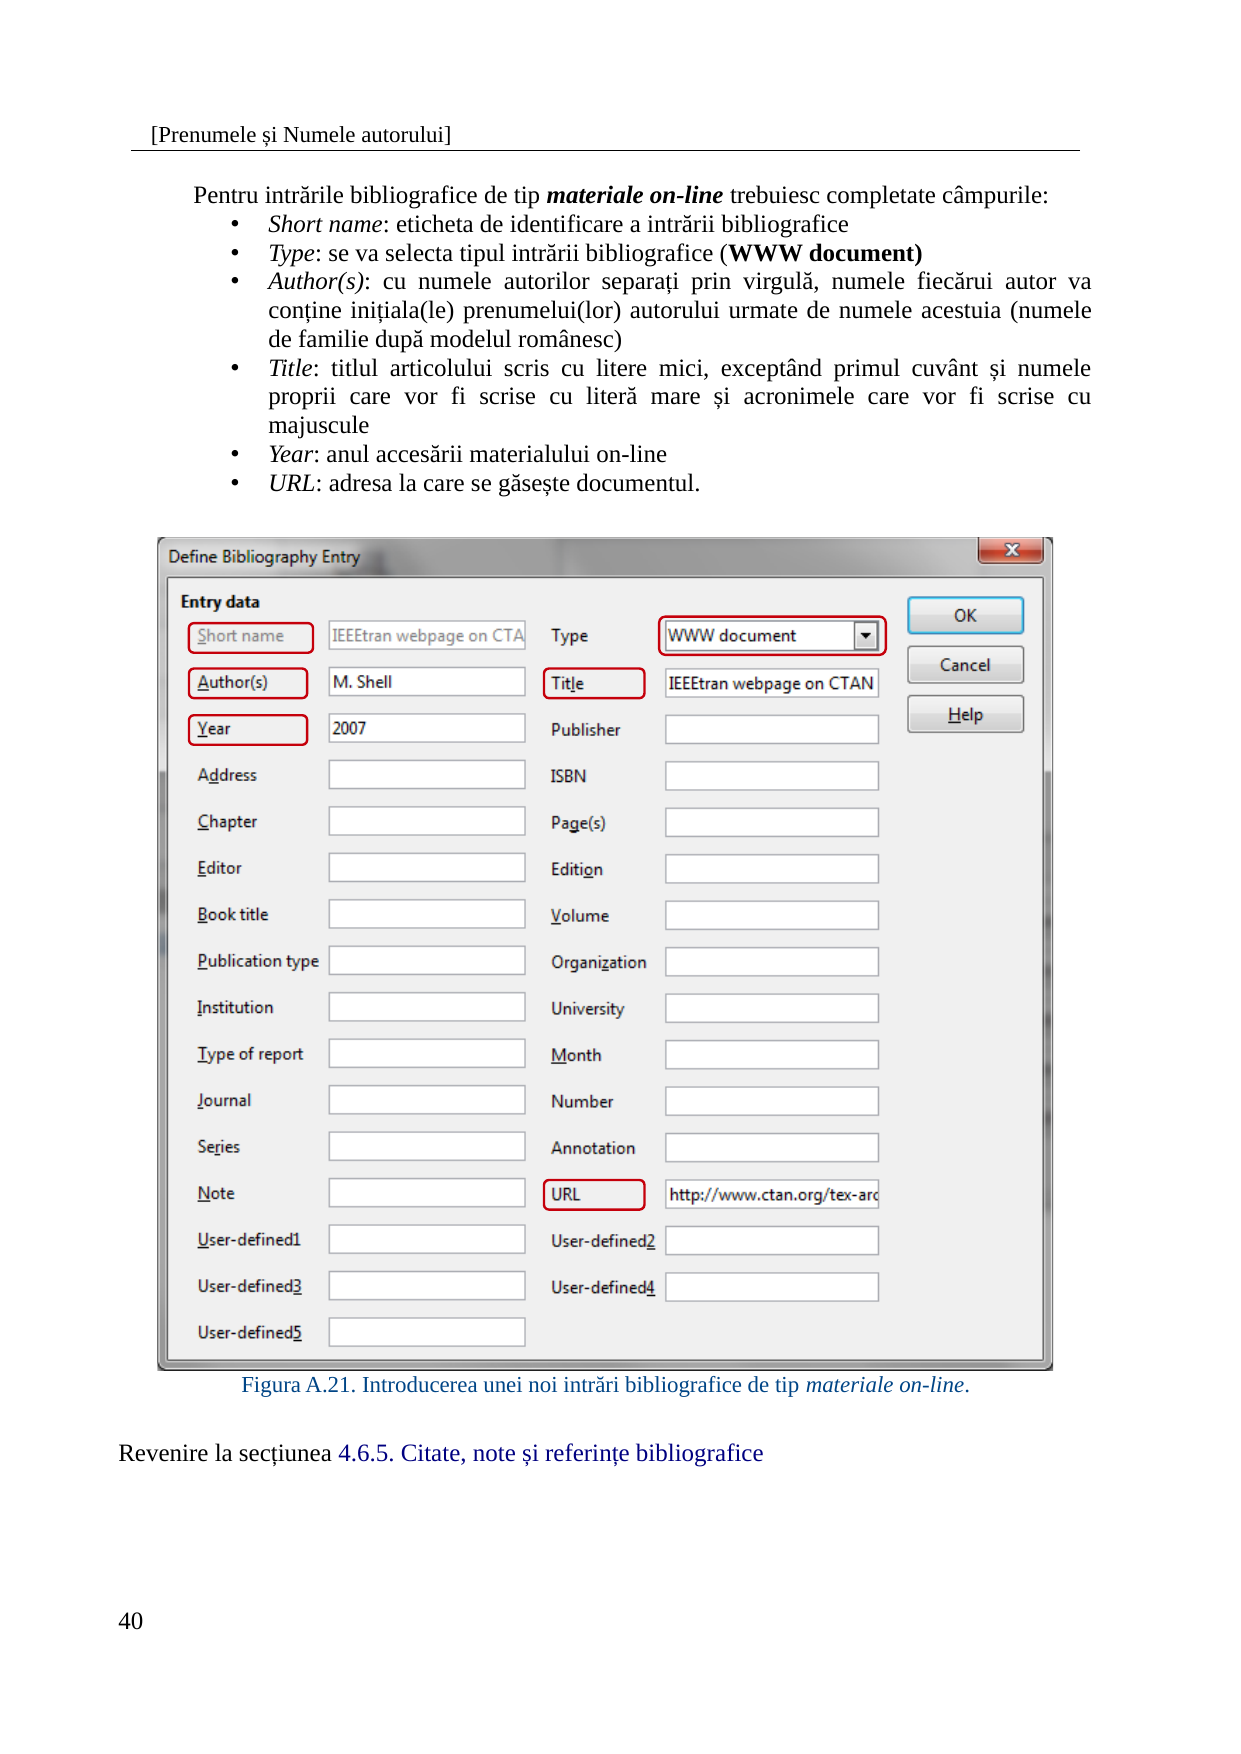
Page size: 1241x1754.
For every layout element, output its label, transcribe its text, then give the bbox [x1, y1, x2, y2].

list Type: se va selecta tipul intrării bibliografice (WWW document) [231, 238, 1093, 266]
text Figura A.21. Introducerea unei noi intrări bibliografice de tip materiale on-line. [118, 537, 1092, 1397]
text Revenire la secțiunea 4.6.5. Citate, note și referințe bibliografice [118, 1438, 1093, 1466]
list URL: adresa la care se găsește documentul. [231, 468, 1093, 496]
list Author(s): cu numele autorilor separați prin virgulă, numele fiecărui autor va conține inițiala(le) prenumelui(lor) autorului urmate de numele acestuia (numele de familie după modelul românesc) [231, 266, 1093, 353]
picture [157, 537, 1054, 1371]
list Title: titlul articolului scris cu litere mici, exceptând primul cuvânt și numele proprii care vor fi scrise cu literă mare și acronimele care vor fi scrise cu majuscule [231, 353, 1093, 439]
text Pentru intrările bibliografice de tip materiale on-line trebuiesc completate câmpurile: [118, 180, 1093, 209]
list Year: anul accesării materialului on-line [231, 439, 1093, 468]
list Short name: eticheta de identificare a intrării bibliografice [231, 209, 1093, 238]
